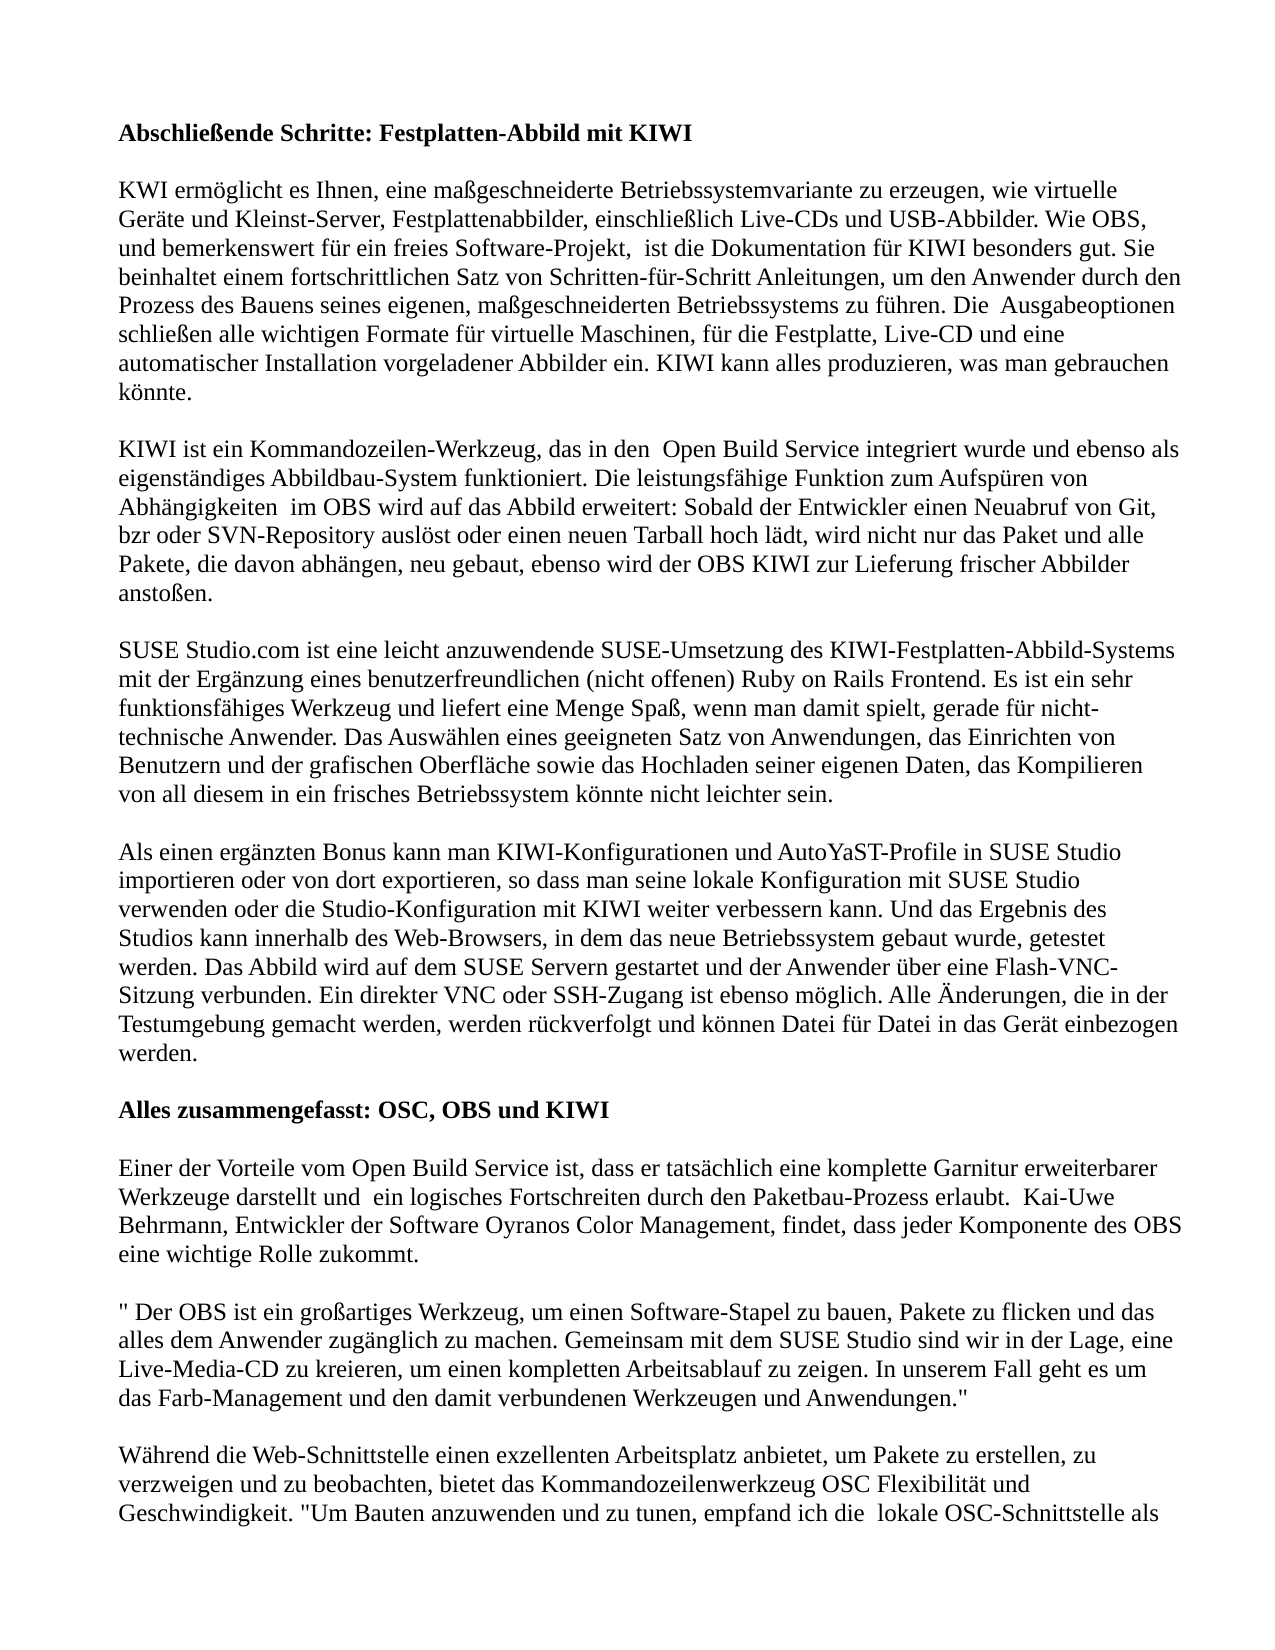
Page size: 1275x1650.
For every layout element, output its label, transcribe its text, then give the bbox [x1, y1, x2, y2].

text " Der OBS ist ein großartiges Werkzeug, um einen Software-Stapel zu bauen, Pakete zu flicken und das alles dem Anwender zugänglich zu machen. Gemeinsam mit dem SUSE Studio sind wir in der Lage, eine Live-Media-CD zu kreieren, um einen kompletten Arbeitsablauf zu zeigen. In unserem Fall geht es um das Farb-Management und den damit verbundenen Werkzeugen und Anwendungen." [118, 1297, 1186, 1412]
text KIWI ist ein Kommandozeilen-Werkzeug, das in den Open Build Service integriert wurde und ebenso als eigenständiges Abbildbau-System funktioniert. Die leistungsfähige Funktion zum Aufspüren von Abhängigkeiten im OBS wird auf das Abbild erweitert: Sobald der Entwickler einen Neuabruf von Git, bzr oder SVN-Repository auslöst oder einen neuen Tarball hoch lädt, wird nicht nur das Paket und alle Pakete, die davon abhängen, neu gebaut, ebenso wird der OBS KIWI zur Lieferung frischer Abbilder anstoßen. [118, 434, 1186, 636]
text KWI ermöglicht es Ihnen, eine maßgeschneiderte Betriebssystemvariante zu erzeugen, wie virtuelle Geräte und Kleinst-Server, Festplattenabbilder, einschließlich Live-CDs und USB-Abbilder. Wie OBS, und bemerkenswert für ein freies Software-Projekt, ist die Dokumentation für KIWI besonders gut. Sie beinhaltet einem fortschrittlichen Satz von Schritten-für-Schritt Anleitungen, um den Anwender durch den Prozess des Bauens seines eigenen, maßgeschneiderten Betriebssystems zu führen. Die Ausgabeoptionen schließen alle wichtigen Formate für virtuelle Maschinen, für die Festplatte, Live-CD und eine automatischer Installation vorgeladener Abbilder ein. KIWI kann alles produzieren, was man gebrauchen könnte. [118, 176, 1186, 406]
text Abschließende Schritte: Festplatten-Abbild mit KIWI [118, 118, 1186, 147]
text Während die Web-Schnittstelle einen exzellenten Arbeitsplatz anbietet, um Pakete zu erstellen, zu verzweigen und zu beobachten, bietet das Kommandozeilenwerkzeug OSC Flexibilität und Geschwindigkeit. "Um Bauten anzuwenden und zu tunen, empfand ich die lokale OSC-Schnittstelle als [118, 1441, 1186, 1527]
text Alles zusammengefasst: OSC, OBS und KIWI [118, 1096, 1186, 1124]
text Als einen ergänzten Bonus kann man KIWI-Konfigurationen und AutoYaST-Profile in SUSE Studio importieren oder von dort exportieren, so dass man seine lokale Konfiguration mit SUSE Studio verwenden oder die Studio-Konfiguration mit KIWI weiter verbessern kann. Und das Ergebnis des Studios kann innerhalb des Web-Browsers, in dem das neue Betriebssystem gebaut wurde, getestet werden. Das Abbild wird auf dem SUSE Servern gestartet und der Anwender über eine Flash-VNC-Sitzung verbunden. Ein direkter VNC oder SSH-Zugang ist ebenso möglich. Alle Änderungen, die in der Testumgebung gemacht werden, werden rückverfolgt und können Datei für Datei in das Gerät einbezogen werden. [118, 837, 1186, 1067]
text Einer der Vorteile vom Open Build Service ist, dass er tatsächlich eine komplette Garnitur erweiterbarer Werkzeuge darstellt und ein logisches Fortschreiten durch den Paketbau-Prozess erlaubt. Kai-Uwe Behrmann, Entwickler der Software Oyranos Color Management, findet, dass jeder Komponente des OBS eine wichtige Rolle zukommt. [118, 1153, 1186, 1268]
text SUSE Studio.com ist eine leicht anzuwendende SUSE-Umsetzung des KIWI-Festplatten-Abbild-Systems mit der Ergänzung eines benutzerfreundlichen (nicht offenen) Ruby on Rails Frontend. Es ist ein sehr funktionsfähiges Werkzeug und liefert eine Menge Spaß, wenn man damit spielt, gerade für nicht-technische Anwender. Das Auswählen eines geeigneten Satz von Anwendungen, das Einrichten von Benutzern und der grafischen Oberfläche sowie das Hochladen seiner eigenen Daten, das Kompilieren von all diesem in ein frisches Betriebssystem könnte nicht leichter sein. [118, 636, 1186, 808]
